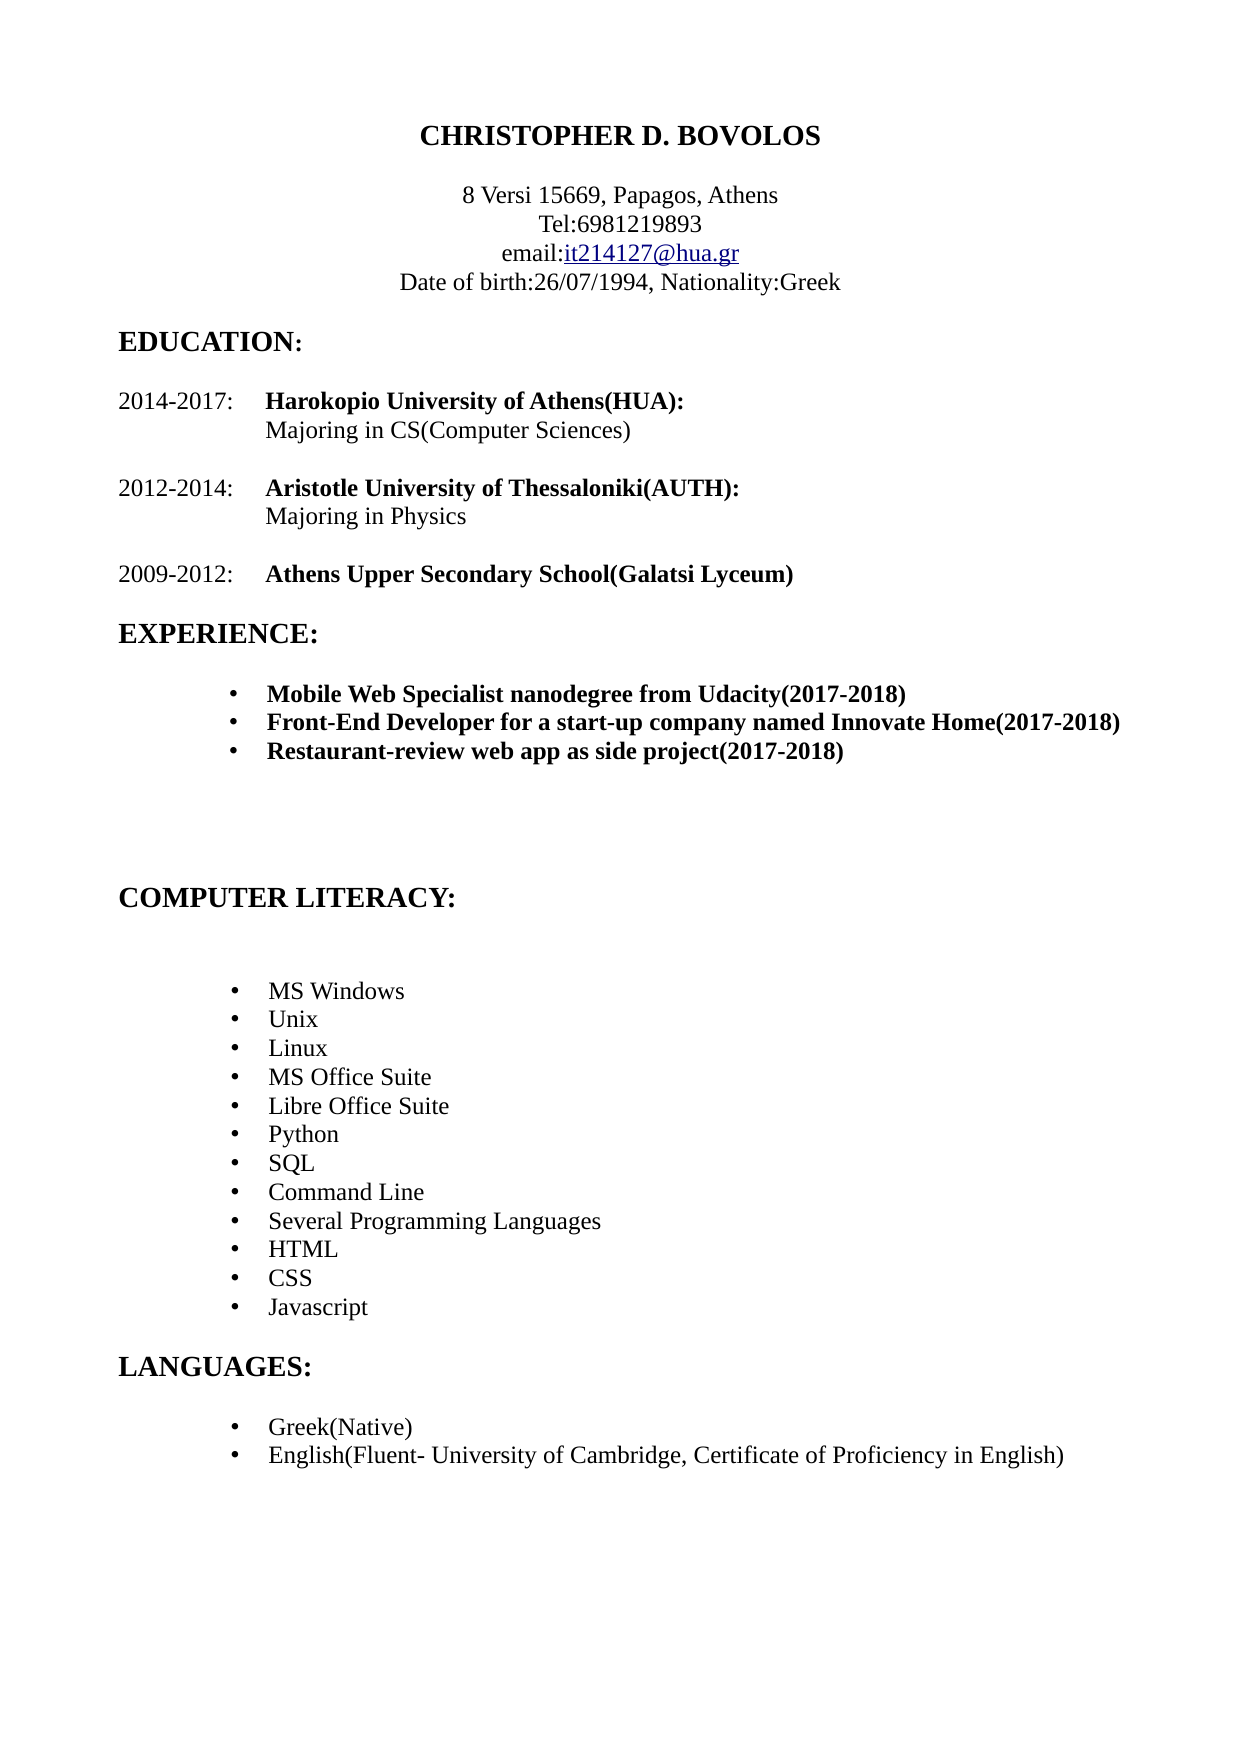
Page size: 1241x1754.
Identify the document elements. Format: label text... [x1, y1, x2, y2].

text email:it214127@hua.gr [118, 238, 1122, 267]
text 2014-2017: Harokopio University of Athens(HUA): [118, 386, 1122, 415]
list English(Fluent- University of Cambridge, Certificate of Proficiency in English) [231, 1441, 1122, 1469]
text 2009-2012: Athens Upper Secondary School(Galatsi Lyceum) [118, 559, 1122, 588]
list Command Line [231, 1177, 1122, 1206]
list Javascript [231, 1292, 1122, 1321]
text Majoring in CS(Computer Sciences) [118, 415, 1122, 444]
text EDUCATION: [118, 324, 1122, 358]
list Python [231, 1119, 1122, 1148]
text COMPUTER LITERACY: [118, 880, 1122, 913]
list Greek(Native) [231, 1412, 1122, 1441]
list Mobile Web Specialist nanodegree from Udacity(2017-2018) [229, 679, 1122, 707]
text Date of birth:26/07/1994, Nationality:Greek [118, 267, 1122, 295]
text EXPERIENCE: [118, 616, 1122, 650]
text LANGUAGES: [118, 1349, 1122, 1383]
list Unix [231, 1004, 1122, 1033]
text Majoring in Physics [118, 501, 1122, 530]
list Restaurant-review web app as side project(2017-2018) [229, 736, 1122, 765]
list HTML [231, 1234, 1122, 1263]
list Several Programming Languages [231, 1206, 1122, 1234]
list Libre Office Suite [231, 1091, 1122, 1119]
list SQL [231, 1148, 1122, 1177]
list MS Windows [231, 976, 1122, 1004]
text CHRISTOPHER D. BOVOLOS [118, 118, 1122, 152]
list CSS [231, 1263, 1122, 1292]
text 8 Versi 15669, Papagos, Athens [118, 180, 1122, 209]
text Tel:6981219893 [118, 209, 1122, 238]
list Front-End Developer for a start-up company named Innovate Home(2017-2018) [229, 707, 1122, 736]
text 2012-2014: Aristotle University of Thessaloniki(AUTH): [118, 473, 1122, 501]
list Linux [231, 1033, 1122, 1062]
list MS Office Suite [231, 1062, 1122, 1091]
